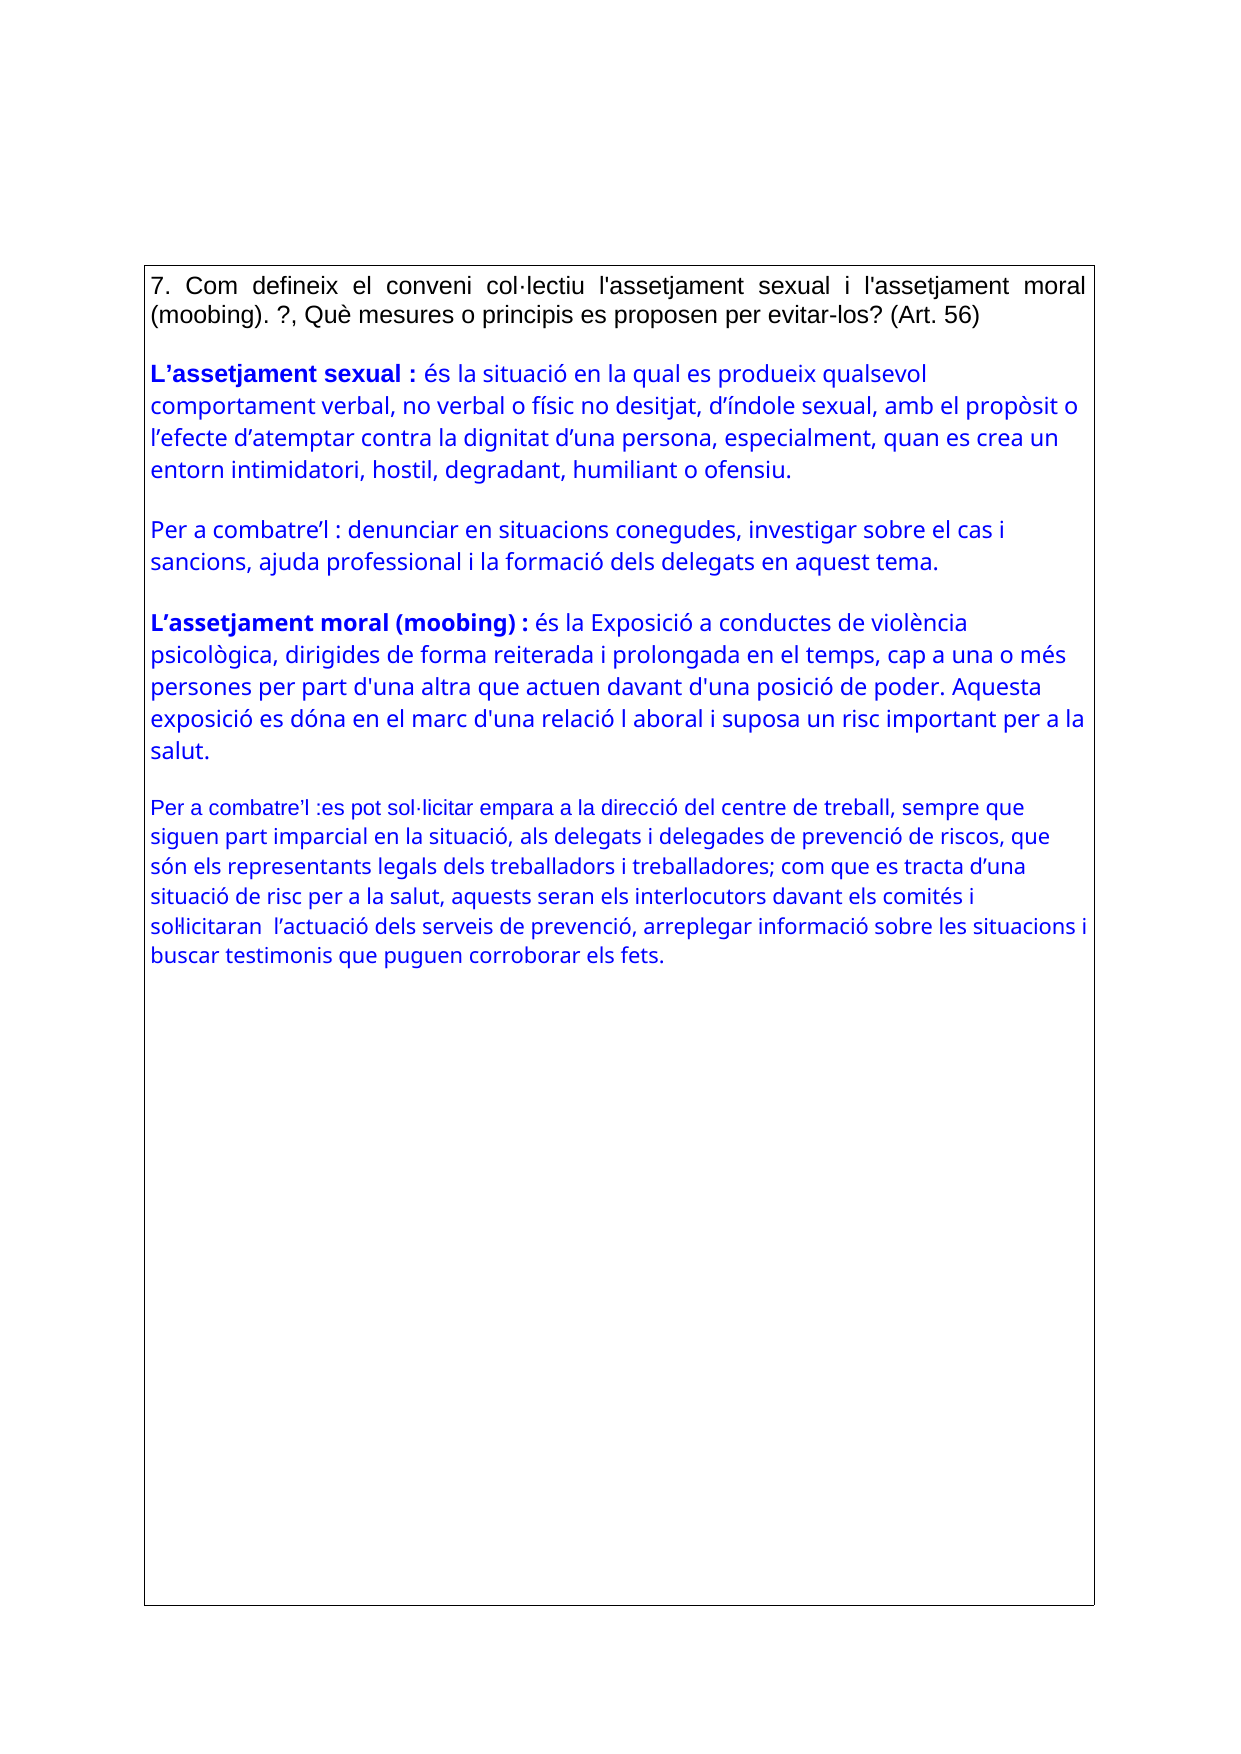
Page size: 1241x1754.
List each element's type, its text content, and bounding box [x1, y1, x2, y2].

table_header 7. Com defineix el conveni col·lectiu l'assetjament sexual i l'assetjament moral (moobing). ?, Què mesures o principis es proposen per evitar-los? (Art. 56) L’assetjament sexual : és la situació en la qual es produeix qualsevol comportament verbal, no verbal o físic no desitjat, d’índole sexual, amb el propòsit o l’efecte d’atemptar contra la dignitat d’una persona, especialment, quan es crea un entorn intimidatori, hostil, degradant, humiliant o ofensiu. Per a combatre’l : denunciar en situacions conegudes, investigar sobre el cas i sancions, ajuda professional i la formació dels delegats en aquest tema. L’assetjament moral (moobing) : és la Exposició a conductes de violència psicològica, dirigides de forma reiterada i prolongada en el temps, cap a una o més persones per part d'una altra que actuen davant d'una posició de poder. Aquesta exposició es dóna en el marc d'una relació l aboral i suposa un risc important per a la salut. Per a combatre’l :es pot sol·licitar empara a la direcció del centre de treball, sempre que siguen part imparcial en la situació, als delegats i delegades de prevenció de riscos, que són els representants legals dels treballadors i treballadores; com que es tracta d’una situació de risc per a la salut, aquests seran els interlocutors davant els comités i sol·licitaran l’actuació dels serveis de prevenció, arreplegar informació sobre les situacions i buscar testimonis que puguen corroborar els fets. [145, 266, 1094, 1605]
